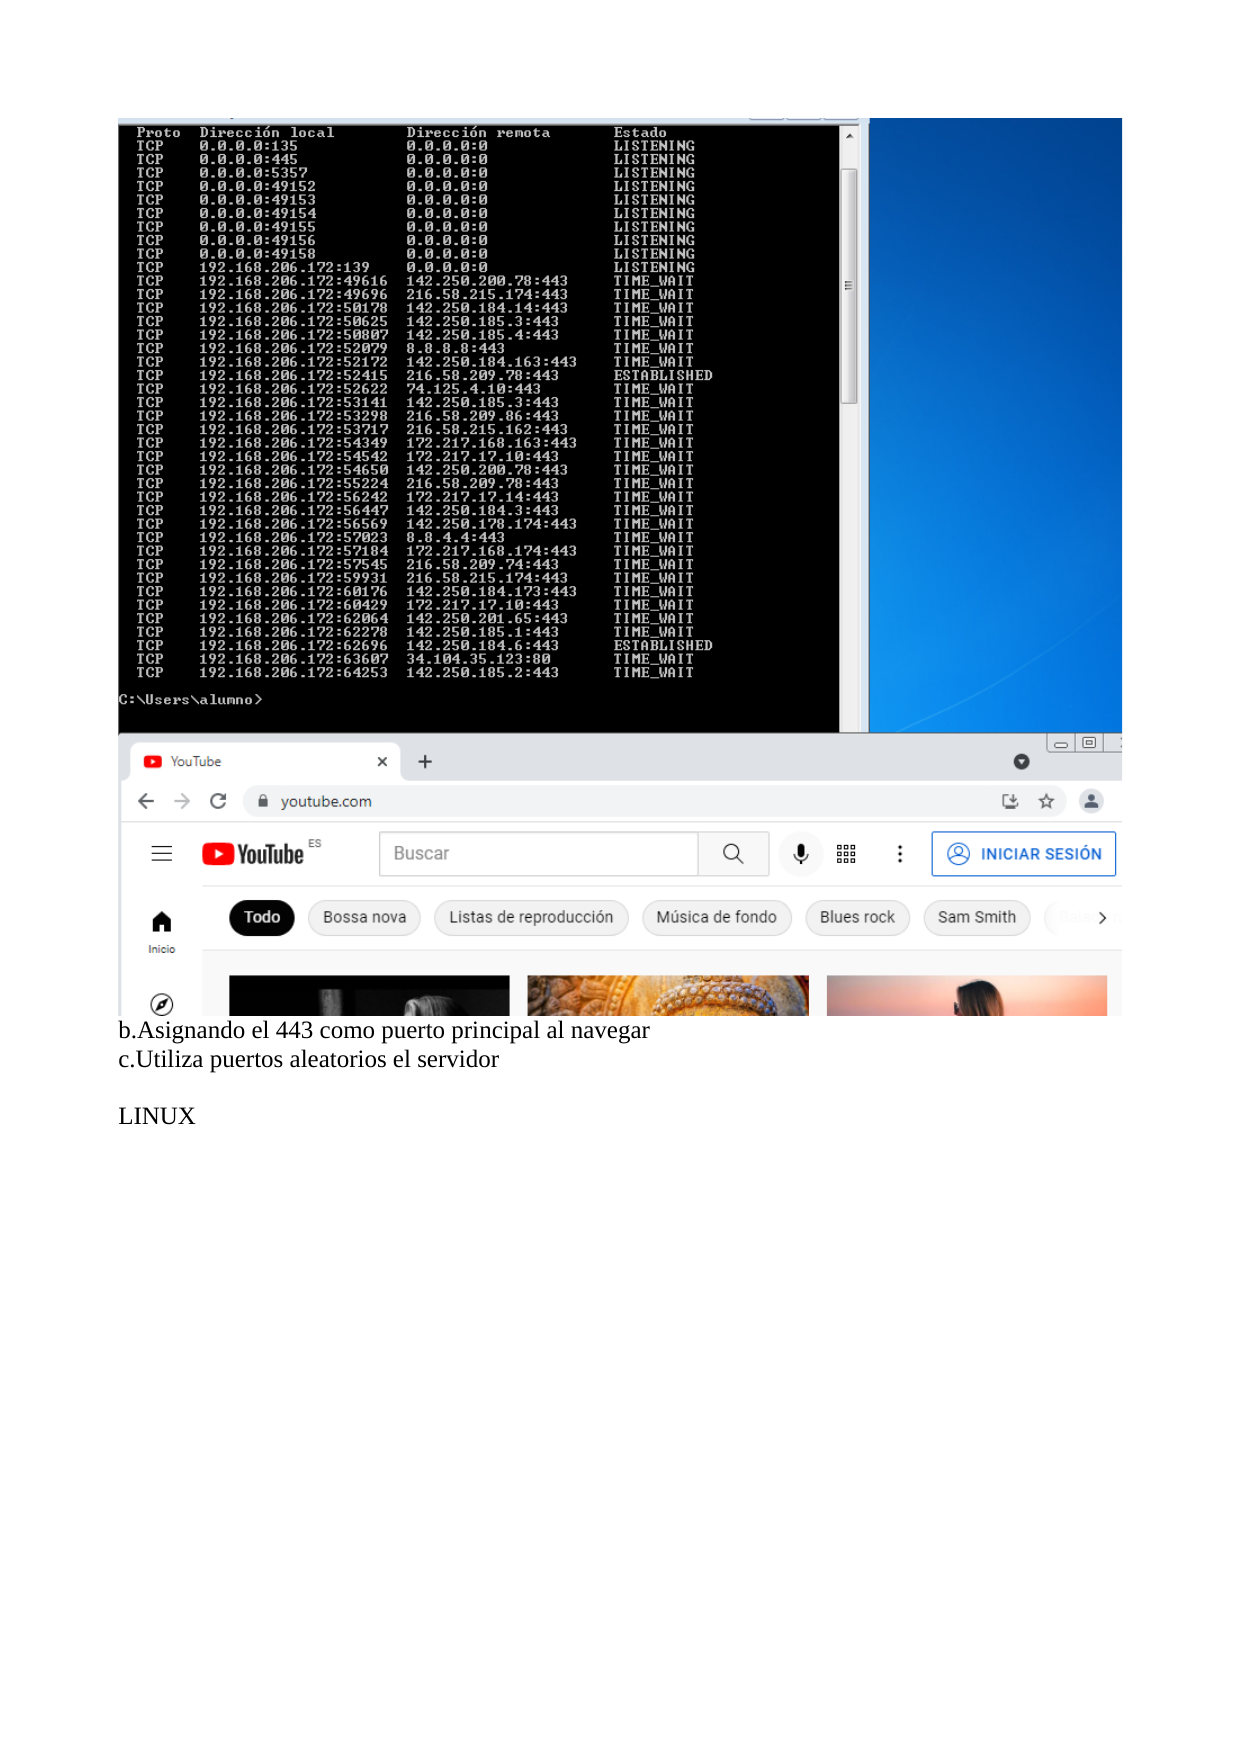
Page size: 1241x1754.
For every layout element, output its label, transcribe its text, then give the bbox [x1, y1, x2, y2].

text b.Asignando el 443 como puerto principal al navegar [118, 1016, 1122, 1044]
text LINUX [118, 1101, 1122, 1130]
picture [118, 118, 1123, 1016]
text c.Utiliza puertos aleatorios el servidor [118, 1044, 1122, 1073]
